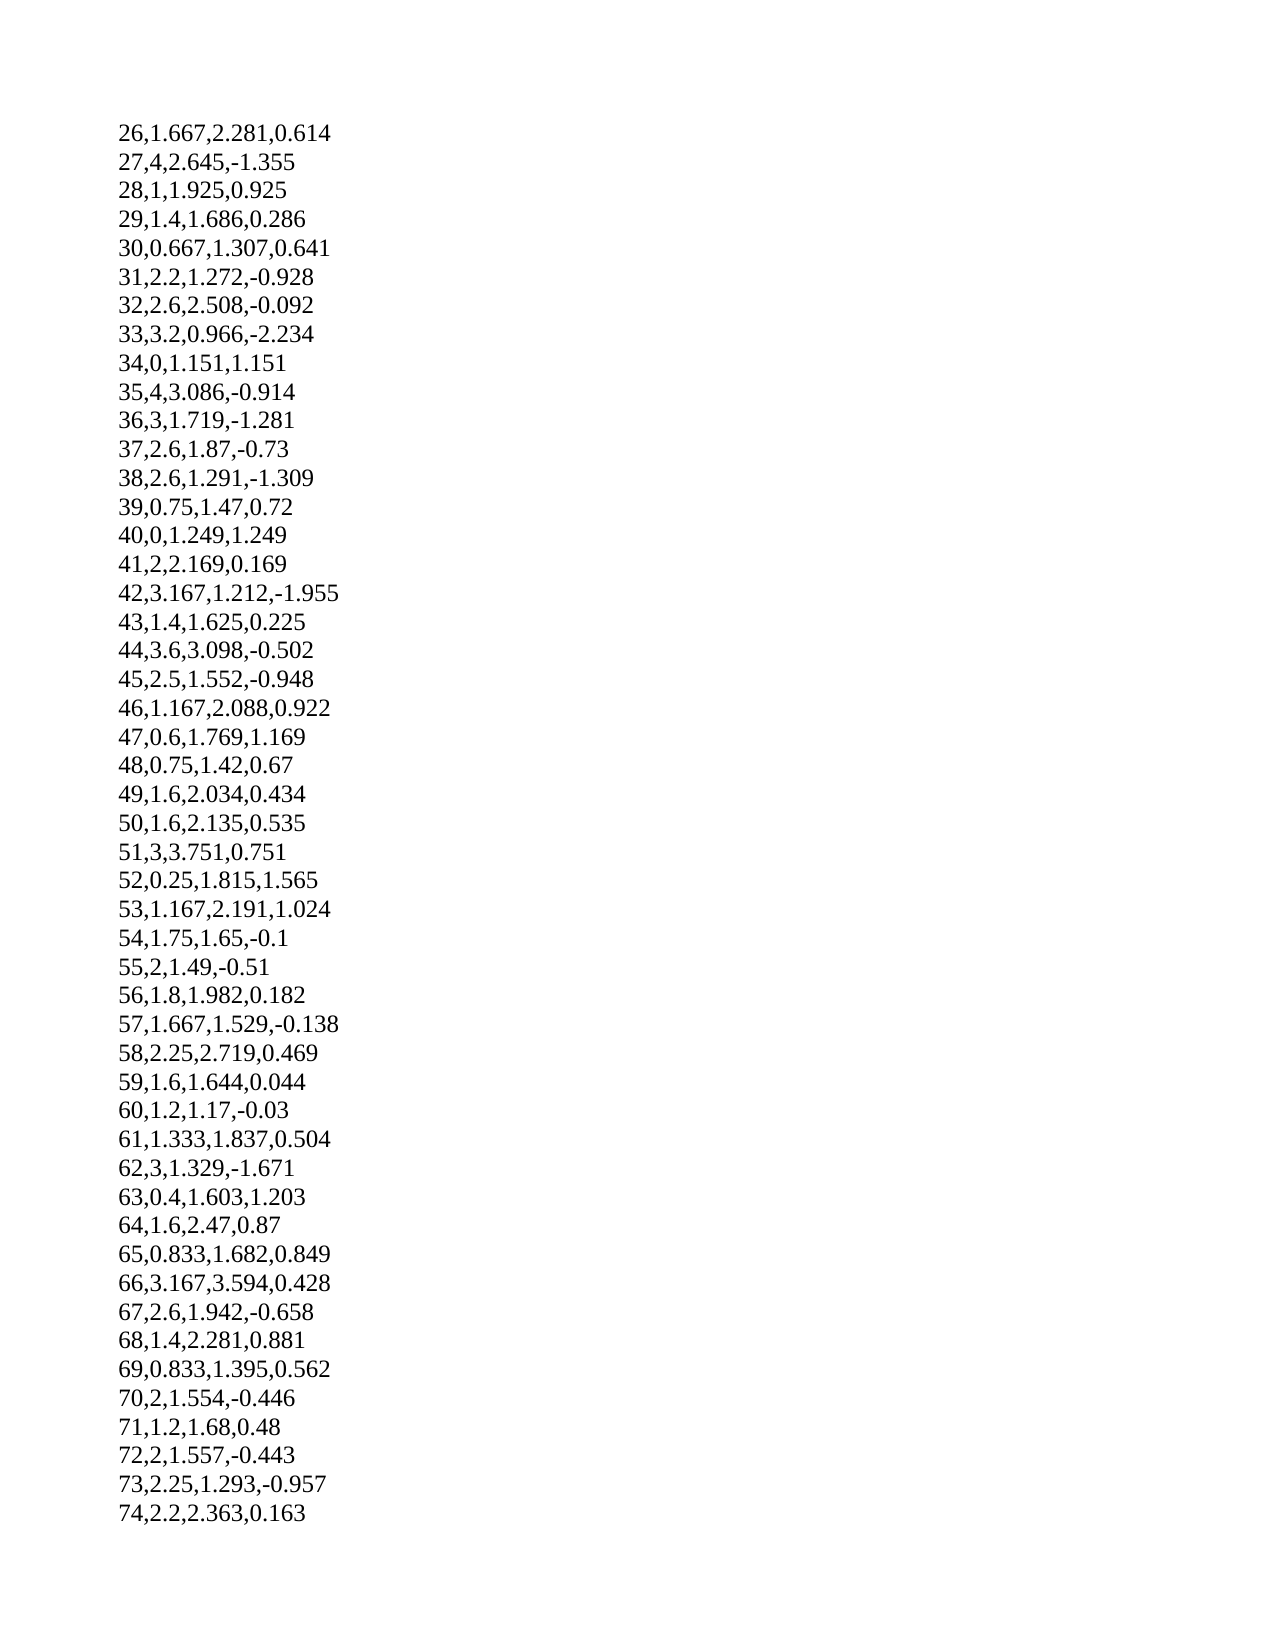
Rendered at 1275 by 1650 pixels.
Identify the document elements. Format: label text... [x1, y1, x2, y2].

text 55,2,1.49,-0.51 [118, 952, 1157, 981]
text 70,2,1.554,-0.446 [118, 1383, 1157, 1412]
text 56,1.8,1.982,0.182 [118, 981, 1157, 1009]
text 47,0.6,1.769,1.169 [118, 722, 1157, 751]
text 74,2.2,2.363,0.163 [118, 1498, 1157, 1527]
text 68,1.4,2.281,0.881 [118, 1326, 1157, 1354]
text 59,1.6,1.644,0.044 [118, 1067, 1157, 1096]
text 57,1.667,1.529,-0.138 [118, 1009, 1157, 1038]
text 67,2.6,1.942,-0.658 [118, 1297, 1157, 1326]
text 72,2,1.557,-0.443 [118, 1441, 1157, 1469]
text 62,3,1.329,-1.671 [118, 1153, 1157, 1182]
text 29,1.4,1.686,0.286 [118, 204, 1157, 233]
text 46,1.167,2.088,0.922 [118, 693, 1157, 722]
text 65,0.833,1.682,0.849 [118, 1239, 1157, 1268]
text 31,2.2,1.272,-0.928 [118, 262, 1157, 291]
text 66,3.167,3.594,0.428 [118, 1268, 1157, 1297]
text 34,0,1.151,1.151 [118, 348, 1157, 377]
text 51,3,3.751,0.751 [118, 837, 1157, 866]
text 32,2.6,2.508,-0.092 [118, 291, 1157, 319]
text 44,3.6,3.098,-0.502 [118, 636, 1157, 664]
text 38,2.6,1.291,-1.309 [118, 463, 1157, 492]
text 40,0,1.249,1.249 [118, 521, 1157, 549]
text 71,1.2,1.68,0.48 [118, 1412, 1157, 1441]
text 39,0.75,1.47,0.72 [118, 492, 1157, 521]
text 26,1.667,2.281,0.614 [118, 118, 1157, 147]
text 30,0.667,1.307,0.641 [118, 233, 1157, 262]
text 27,4,2.645,-1.355 [118, 147, 1157, 176]
text 53,1.167,2.191,1.024 [118, 894, 1157, 923]
text 64,1.6,2.47,0.87 [118, 1211, 1157, 1239]
text 43,1.4,1.625,0.225 [118, 607, 1157, 636]
text 28,1,1.925,0.925 [118, 176, 1157, 204]
text 49,1.6,2.034,0.434 [118, 779, 1157, 808]
text 58,2.25,2.719,0.469 [118, 1038, 1157, 1067]
text 63,0.4,1.603,1.203 [118, 1182, 1157, 1211]
text 42,3.167,1.212,-1.955 [118, 578, 1157, 607]
text 50,1.6,2.135,0.535 [118, 808, 1157, 837]
text 41,2,2.169,0.169 [118, 549, 1157, 578]
text 61,1.333,1.837,0.504 [118, 1124, 1157, 1153]
text 69,0.833,1.395,0.562 [118, 1354, 1157, 1383]
text 36,3,1.719,-1.281 [118, 406, 1157, 434]
text 52,0.25,1.815,1.565 [118, 866, 1157, 894]
text 45,2.5,1.552,-0.948 [118, 664, 1157, 693]
text 73,2.25,1.293,-0.957 [118, 1469, 1157, 1498]
text 33,3.2,0.966,-2.234 [118, 319, 1157, 348]
text 35,4,3.086,-0.914 [118, 377, 1157, 406]
text 48,0.75,1.42,0.67 [118, 751, 1157, 779]
text 60,1.2,1.17,-0.03 [118, 1096, 1157, 1124]
text 54,1.75,1.65,-0.1 [118, 923, 1157, 952]
text 37,2.6,1.87,-0.73 [118, 434, 1157, 463]
